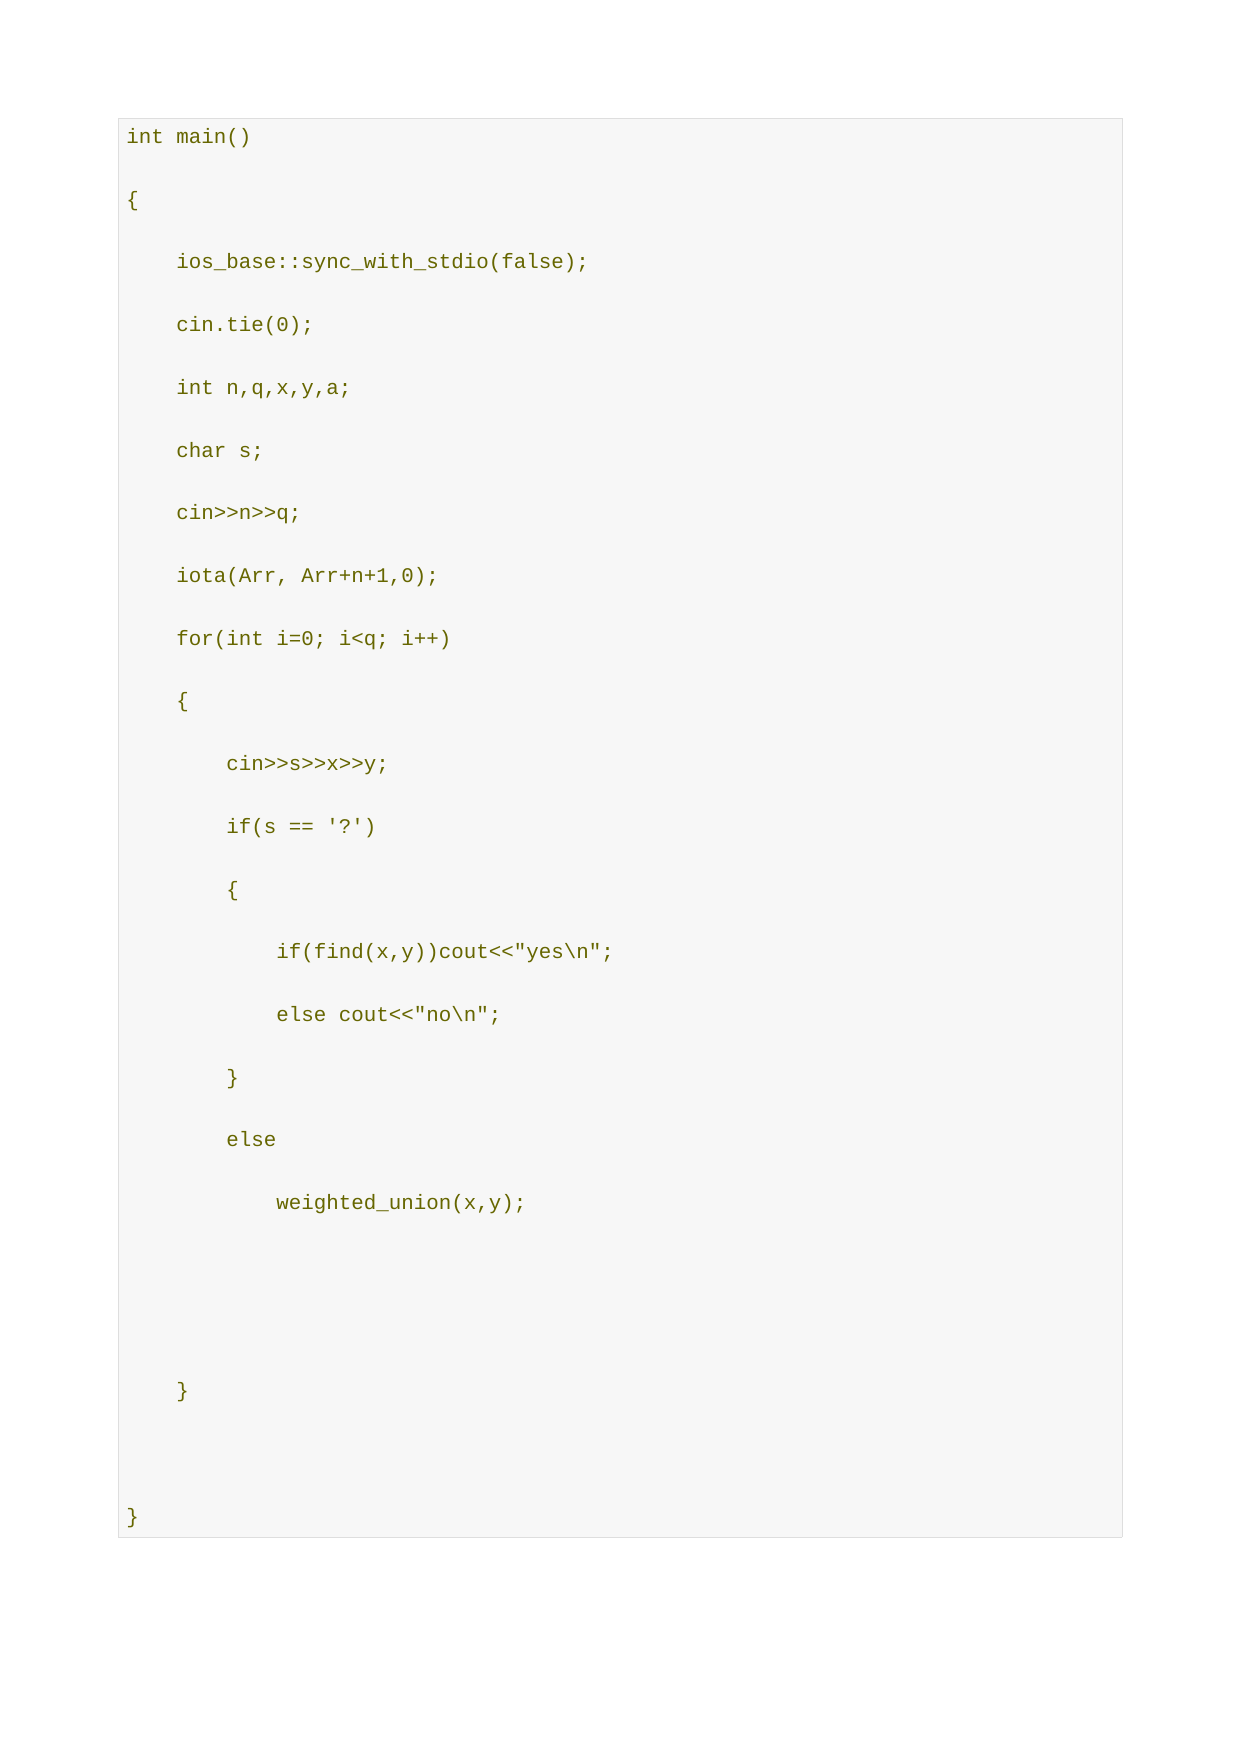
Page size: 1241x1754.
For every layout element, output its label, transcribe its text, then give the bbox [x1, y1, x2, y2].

text { [119, 181, 1122, 212]
text for(int i=0; i<q; i++) [119, 620, 1122, 651]
text } [119, 1498, 1122, 1537]
text char s; [119, 432, 1122, 463]
text if(find(x,y))cout<<"yes\n"; [119, 933, 1122, 965]
text else cout<<"no\n"; [119, 996, 1122, 1028]
text ios_base::sync_with_stdio(false); [119, 243, 1122, 275]
text weighted_union(x,y); [119, 1184, 1122, 1216]
text { [119, 682, 1122, 714]
text cin>>s>>x>>y; [119, 745, 1122, 777]
text { [119, 871, 1122, 902]
text cin>>n>>q; [119, 494, 1122, 526]
text iota(Arr, Arr+n+1,0); [119, 557, 1122, 589]
text } [119, 1059, 1122, 1090]
text cin.tie(0); [119, 306, 1122, 338]
text int n,q,x,y,a; [119, 369, 1122, 401]
text } [119, 1372, 1122, 1404]
text else [119, 1121, 1122, 1153]
text int main() [119, 119, 1122, 150]
text if(s == '?') [119, 808, 1122, 839]
